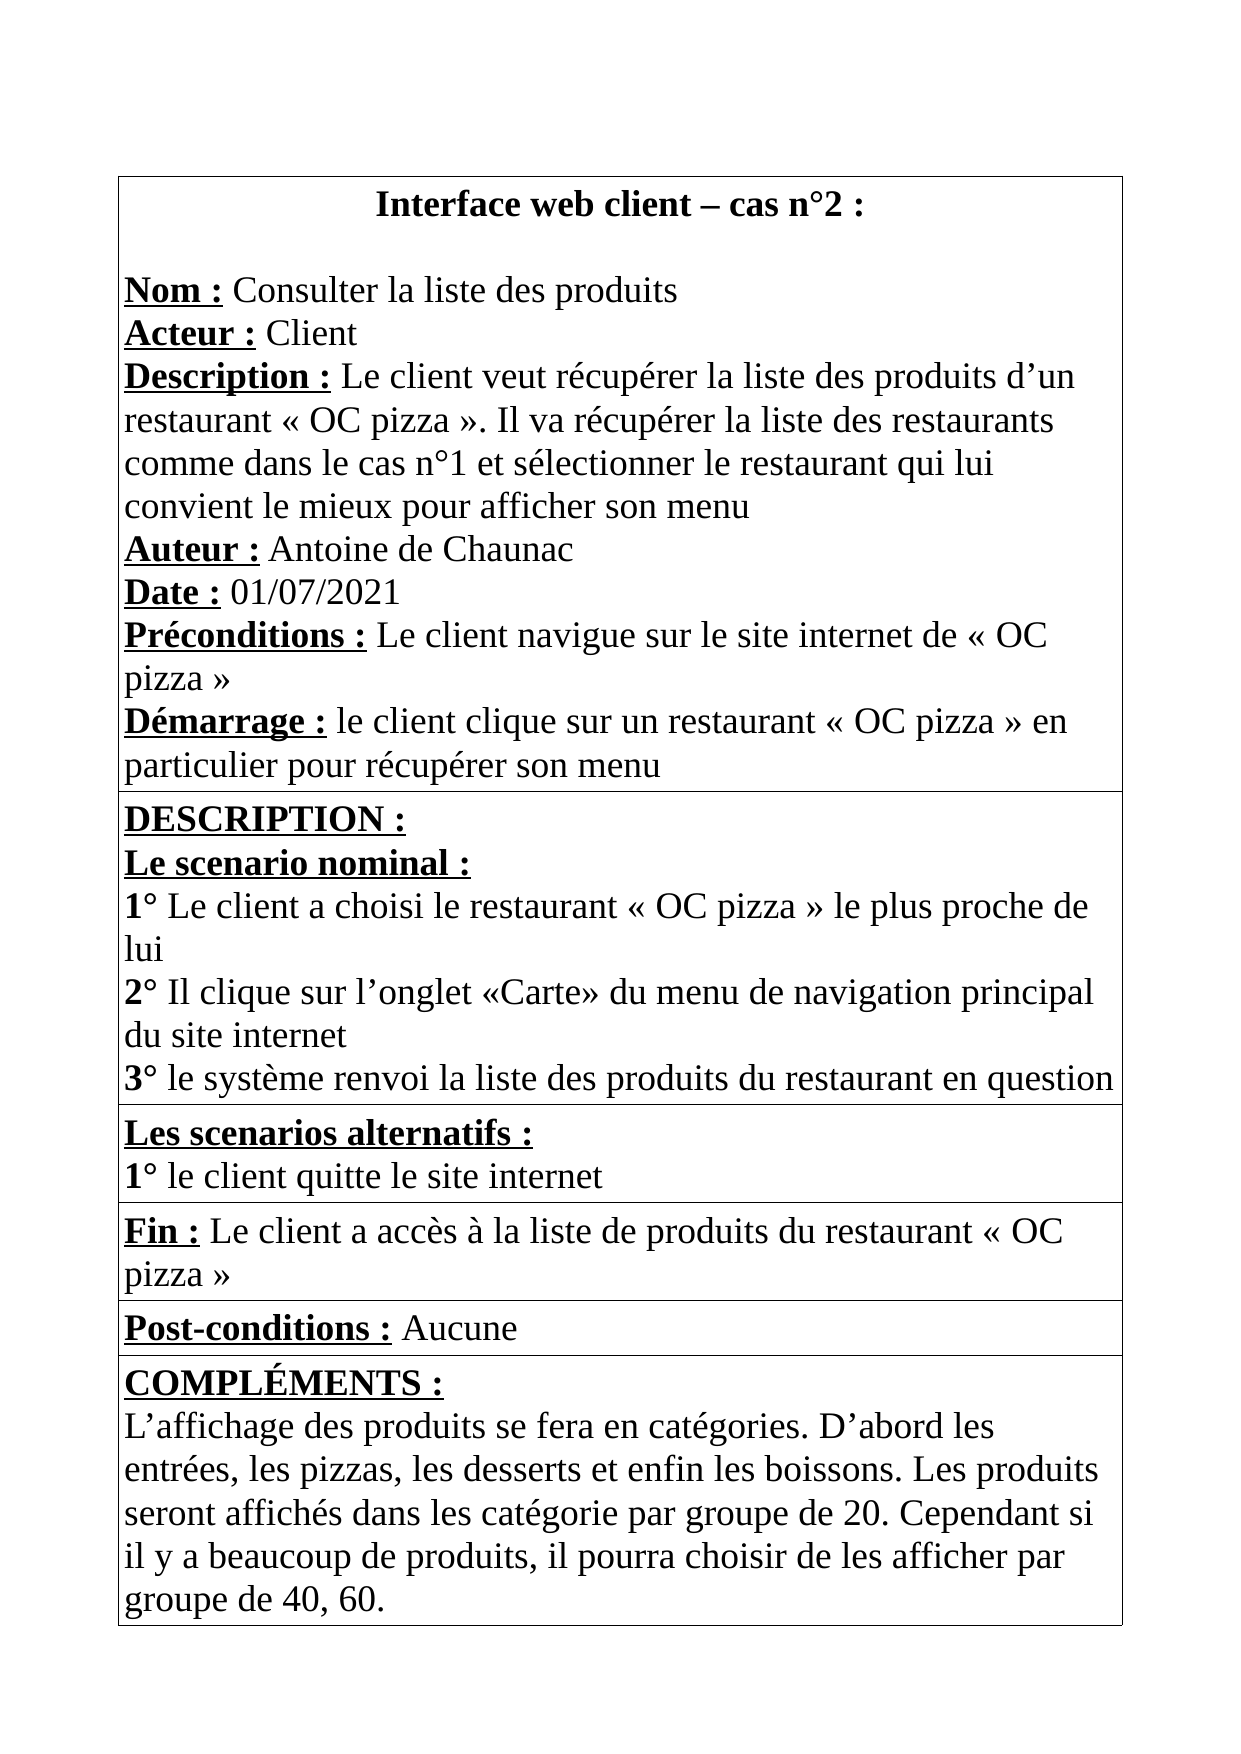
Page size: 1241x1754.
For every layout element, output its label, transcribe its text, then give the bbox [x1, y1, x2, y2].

table_cell DESCRIPTION : Le scenario nominal : 1° Le client a choisi le restaurant « OC pizza » le plus proche de lui 2° Il clique sur l’onglet «Carte» du menu de navigation principal du site internet 3° le système renvoi la liste des produits du restaurant en question [119, 792, 1122, 1104]
table_cell Post-conditions : Aucune [119, 1301, 1122, 1355]
table_cell COMPLÉMENTS : L’affichage des produits se fera en catégories. D’abord les entrées, les pizzas, les desserts et enfin les boissons. Les produits seront affichés dans les catégorie par groupe de 20. Cependant si il y a beaucoup de produits, il pourra choisir de les afficher par groupe de 40, 60. [119, 1356, 1122, 1625]
table_header Interface web client – cas n°2 : Nom : Consulter la liste des produits Acteur : Client Description : Le client veut récupérer la liste des produits d’un restaurant « OC pizza ». Il va récupérer la liste des restaurants comme dans le cas n°1 et sélectionner le restaurant qui lui convient le mieux pour afficher son menu Auteur : Antoine de Chaunac Date : 01/07/2021 Préconditions : Le client navigue sur le site internet de « OC pizza » Démarrage : le client clique sur un restaurant « OC pizza » en particulier pour récupérer son menu [119, 177, 1122, 791]
table_cell Les scenarios alternatifs : 1° le client quitte le site internet [119, 1105, 1122, 1202]
table_cell Fin : Le client a accès à la liste de produits du restaurant « OC pizza » [119, 1203, 1122, 1300]
